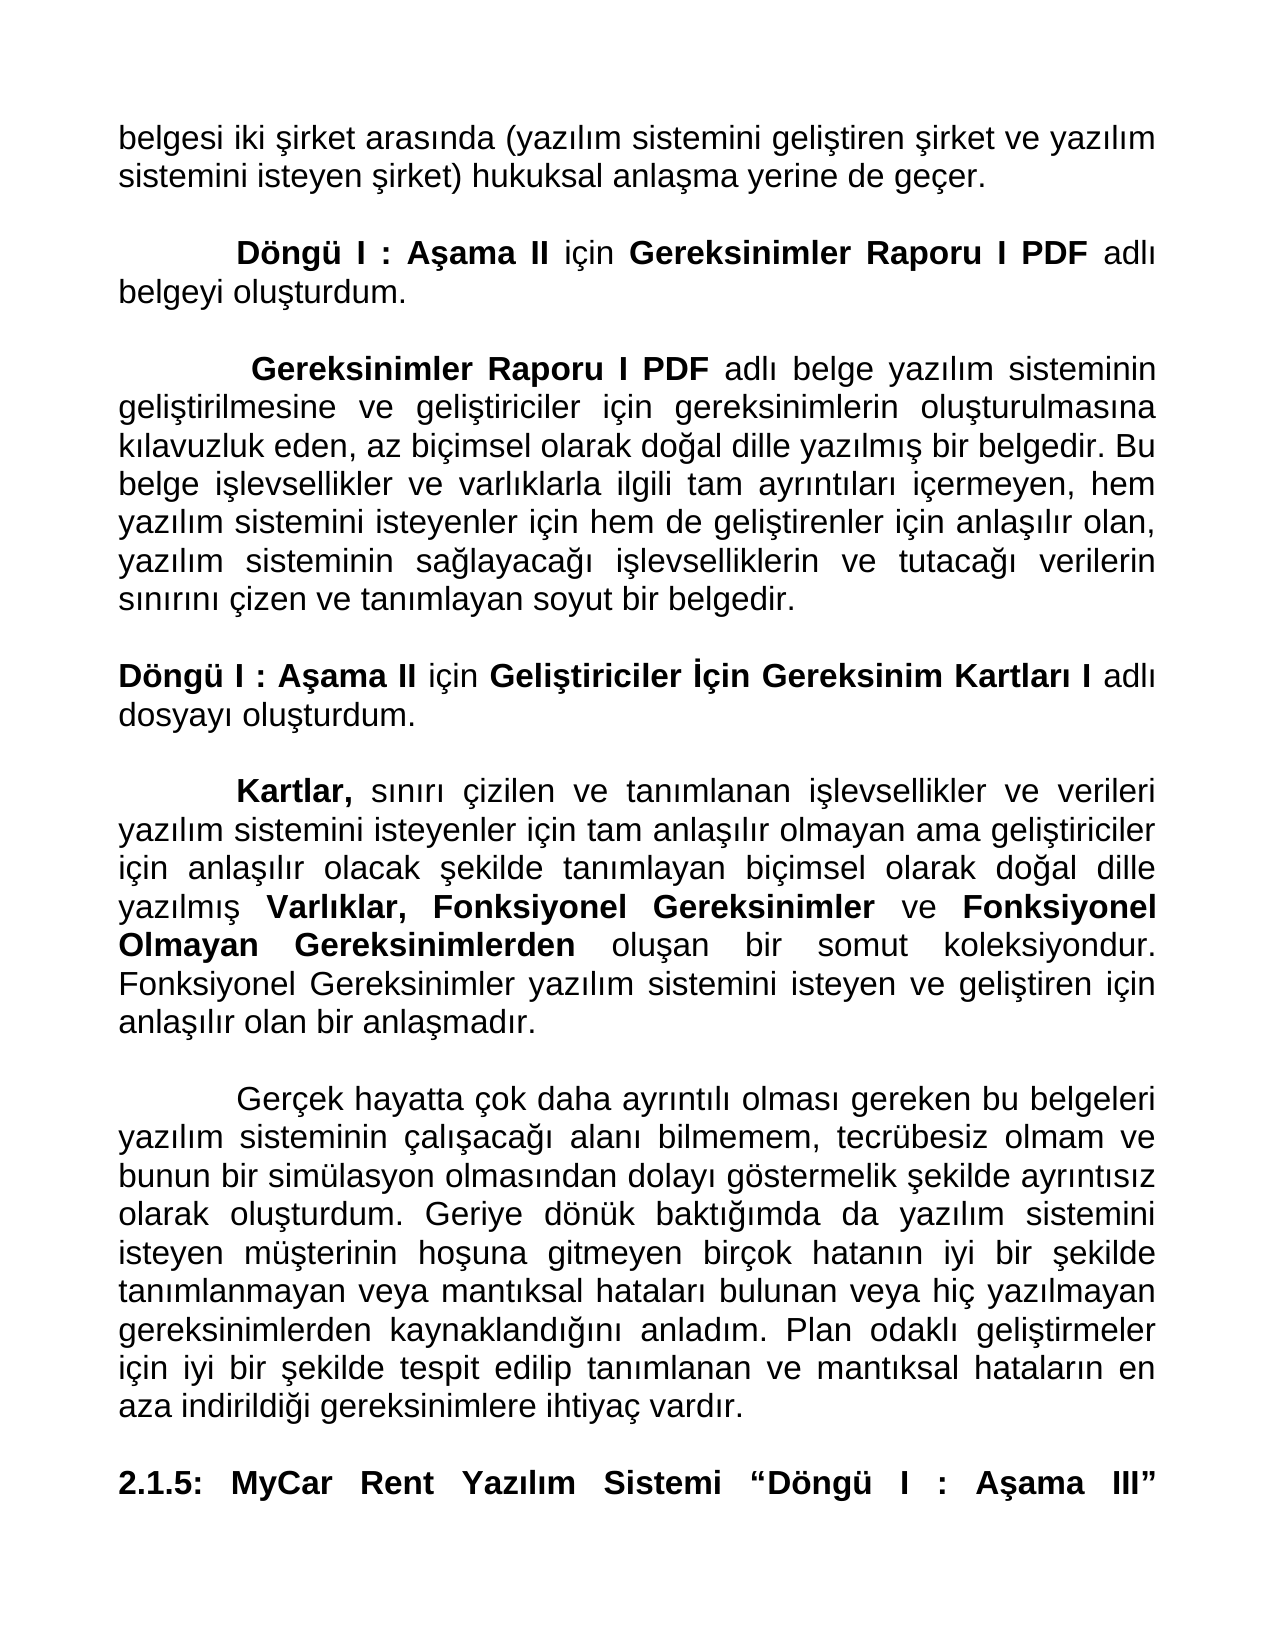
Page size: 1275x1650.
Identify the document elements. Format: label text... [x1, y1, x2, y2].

text 2.1.5: MyCar Rent Yazılım Sistemi “Döngü I : Aşama III” [118, 1463, 1157, 1502]
text Gerçek hayatta çok daha ayrıntılı olması gereken bu belgeleri yazılım sisteminin çalışacağı alanı bilmemem, tecrübesiz olmam ve bunun bir simülasyon olmasından dolayı göstermelik şekilde ayrıntısız olarak oluşturdum. Geriye dönük baktığımda da yazılım sistemini isteyen müşterinin hoşuna gitmeyen birçok hatanın iyi bir şekilde tanımlanmayan veya mantıksal hataları bulunan veya hiç yazılmayan gereksinimlerden kaynaklandığını anladım. Plan odaklı geliştirmeler için iyi bir şekilde tespit edilip tanımlanan ve mantıksal hataların en aza indirildiği gereksinimlere ihtiyaç vardır. [118, 1079, 1157, 1425]
text Döngü I : Aşama II için Geliştiriciler İçin Gereksinim Kartları I adlı dosyayı oluşturdum. [118, 656, 1157, 733]
text Döngü I : Aşama II için Gereksinimler Raporu I PDF adlı belgeyi oluşturdum. [118, 233, 1157, 310]
text Gereksinimler Raporu I PDF adlı belge yazılım sisteminin geliştirilmesine ve geliştiriciler için gereksinimlerin oluşturulmasına kılavuzluk eden, az biçimsel olarak doğal dille yazılmış bir belgedir. Bu belge işlevsellikler ve varlıklarla ilgili tam ayrıntıları içermeyen, hem yazılım sistemini isteyenler için hem de geliştirenler için anlaşılır olan, yazılım sisteminin sağlayacağı işlevselliklerin ve tutacağı verilerin sınırını çizen ve tanımlayan soyut bir belgedir. [118, 349, 1157, 618]
text belgesi iki şirket arasında (yazılım sistemini geliştiren şirket ve yazılım sistemini isteyen şirket) hukuksal anlaşma yerine de geçer. [118, 118, 1157, 195]
text Kartlar, sınırı çizilen ve tanımlanan işlevsellikler ve verileri yazılım sistemini isteyenler için tam anlaşılır olmayan ama geliştiriciler için anlaşılır olacak şekilde tanımlayan biçimsel olarak doğal dille yazılmış Varlıklar, Fonksiyonel Gereksinimler ve Fonksiyonel Olmayan Gereksinimlerden oluşan bir somut koleksiyondur. Fonksiyonel Gereksinimler yazılım sistemini isteyen ve geliştiren için anlaşılır olan bir anlaşmadır. [118, 772, 1157, 1041]
